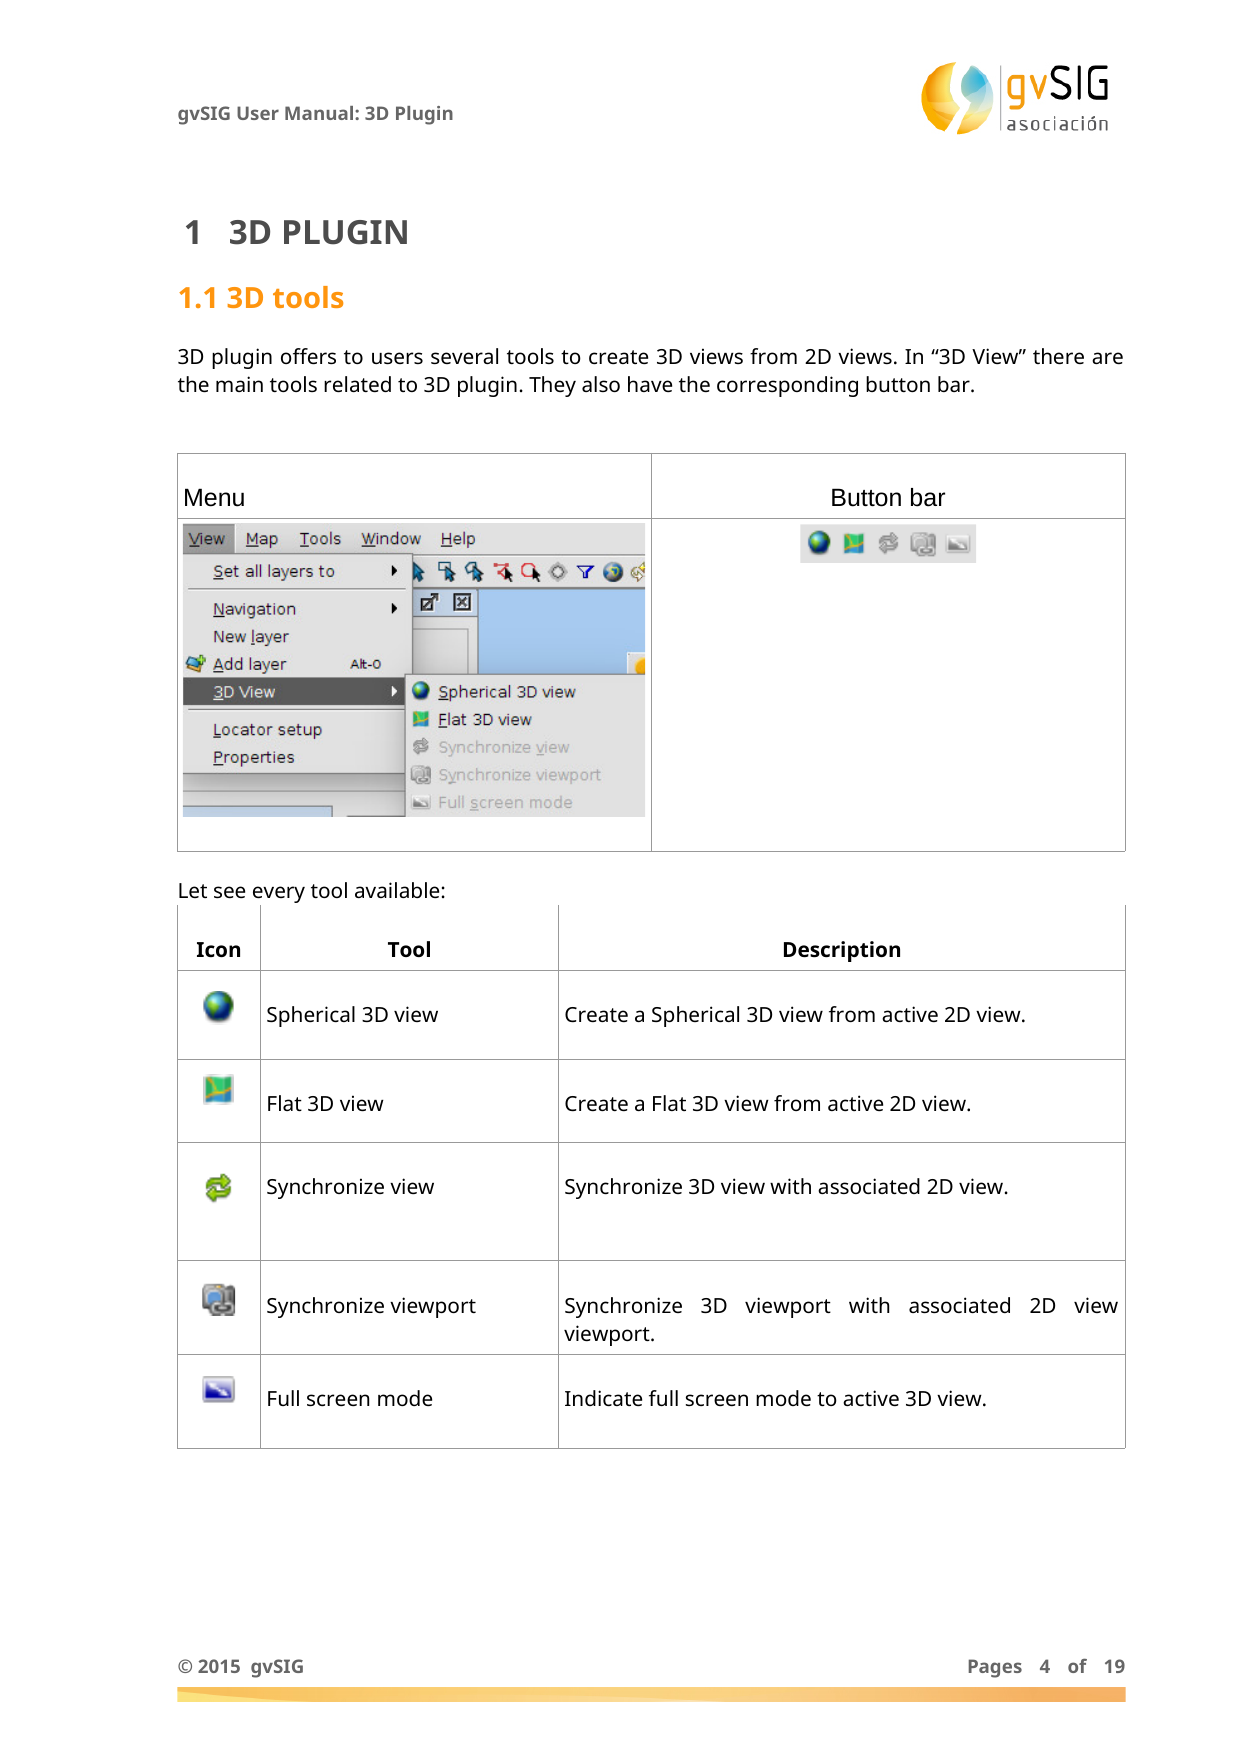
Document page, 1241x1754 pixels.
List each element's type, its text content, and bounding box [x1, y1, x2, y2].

table_header Icon [178, 905, 260, 970]
text Let see every tool available: [177, 876, 1125, 905]
table_cell Create a Flat 3D view from active 2D view. [559, 1060, 1125, 1142]
table_cell [178, 1355, 260, 1448]
table_header Menu [178, 454, 651, 518]
subtitle 3D Plugin [183, 208, 1125, 254]
picture [202, 1283, 236, 1316]
table_cell [178, 971, 260, 1059]
table_cell Synchronize 3D viewport with associated 2D view viewport. [559, 1261, 1125, 1354]
table_header Button bar [652, 454, 1125, 518]
table_cell [178, 1261, 260, 1354]
table_header Description [559, 905, 1125, 970]
table_cell Indicate full screen mode to active 3D view. [559, 1355, 1125, 1448]
table_cell [178, 519, 651, 851]
table_cell Synchronize view [261, 1143, 558, 1260]
table_cell Synchronize 3D view with associated 2D view. [559, 1143, 1125, 1260]
picture [202, 1073, 236, 1107]
table_cell [178, 1143, 260, 1260]
picture [902, 47, 1122, 148]
picture [202, 1373, 236, 1407]
table_cell [178, 1060, 260, 1142]
subtitle 1.1 3D tools [177, 277, 1125, 317]
table_cell Full screen mode [261, 1355, 558, 1448]
picture [177, 1687, 1126, 1702]
picture [182, 523, 646, 817]
picture [202, 991, 236, 1025]
table_cell [652, 519, 1125, 851]
table_header Tool [261, 905, 558, 970]
picture [799, 523, 977, 563]
table_cell Spherical 3D view [261, 971, 558, 1059]
table_cell Synchronize viewport [261, 1261, 558, 1354]
table_cell Flat 3D view [261, 1060, 558, 1142]
text 3D plugin offers to users several tools to create 3D views from 2D views. In “3D View” there are the main tools related to 3D plugin. They also have the corresponding button bar. [177, 342, 1125, 399]
table_cell Create a Spherical 3D view from active 2D view. [559, 971, 1125, 1059]
picture [202, 1172, 236, 1206]
